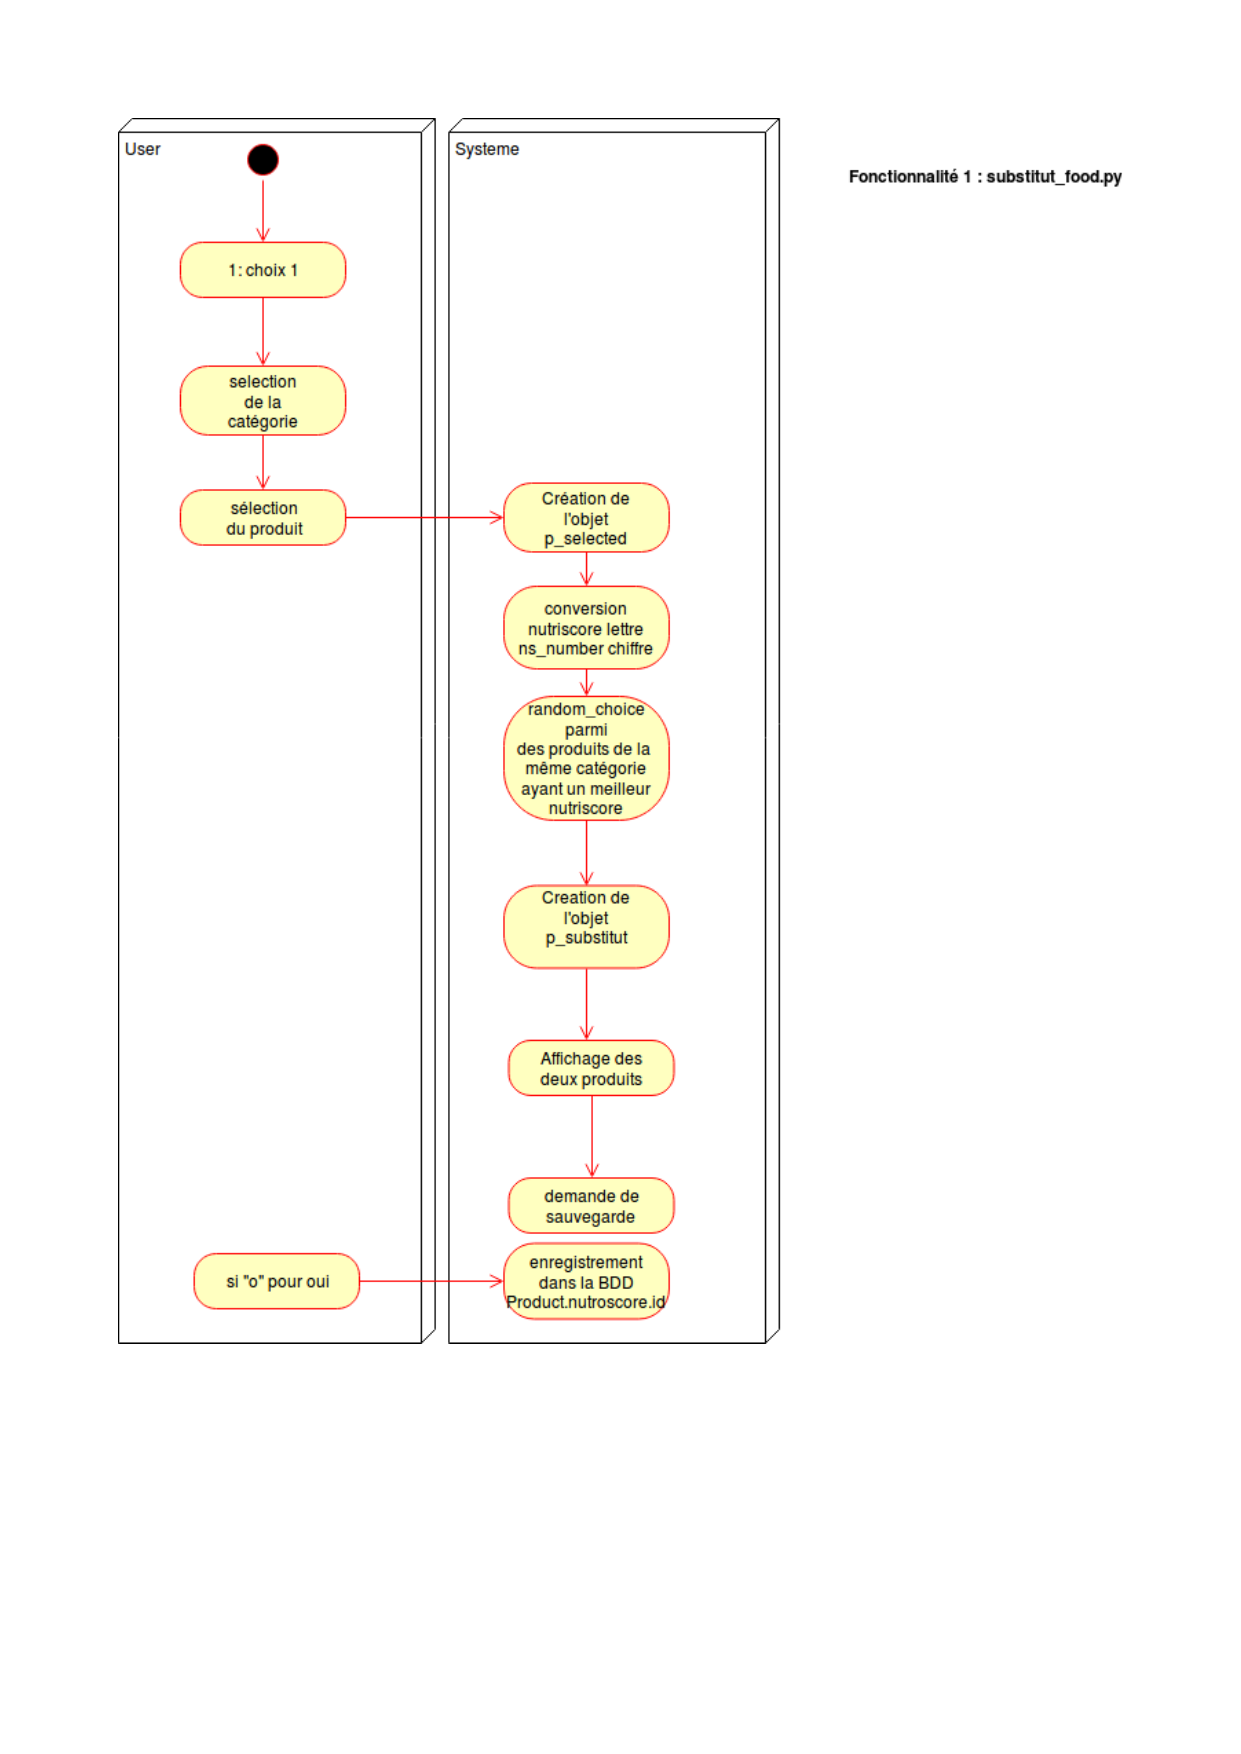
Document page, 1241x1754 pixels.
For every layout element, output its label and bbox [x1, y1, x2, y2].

picture [118, 118, 1123, 1344]
